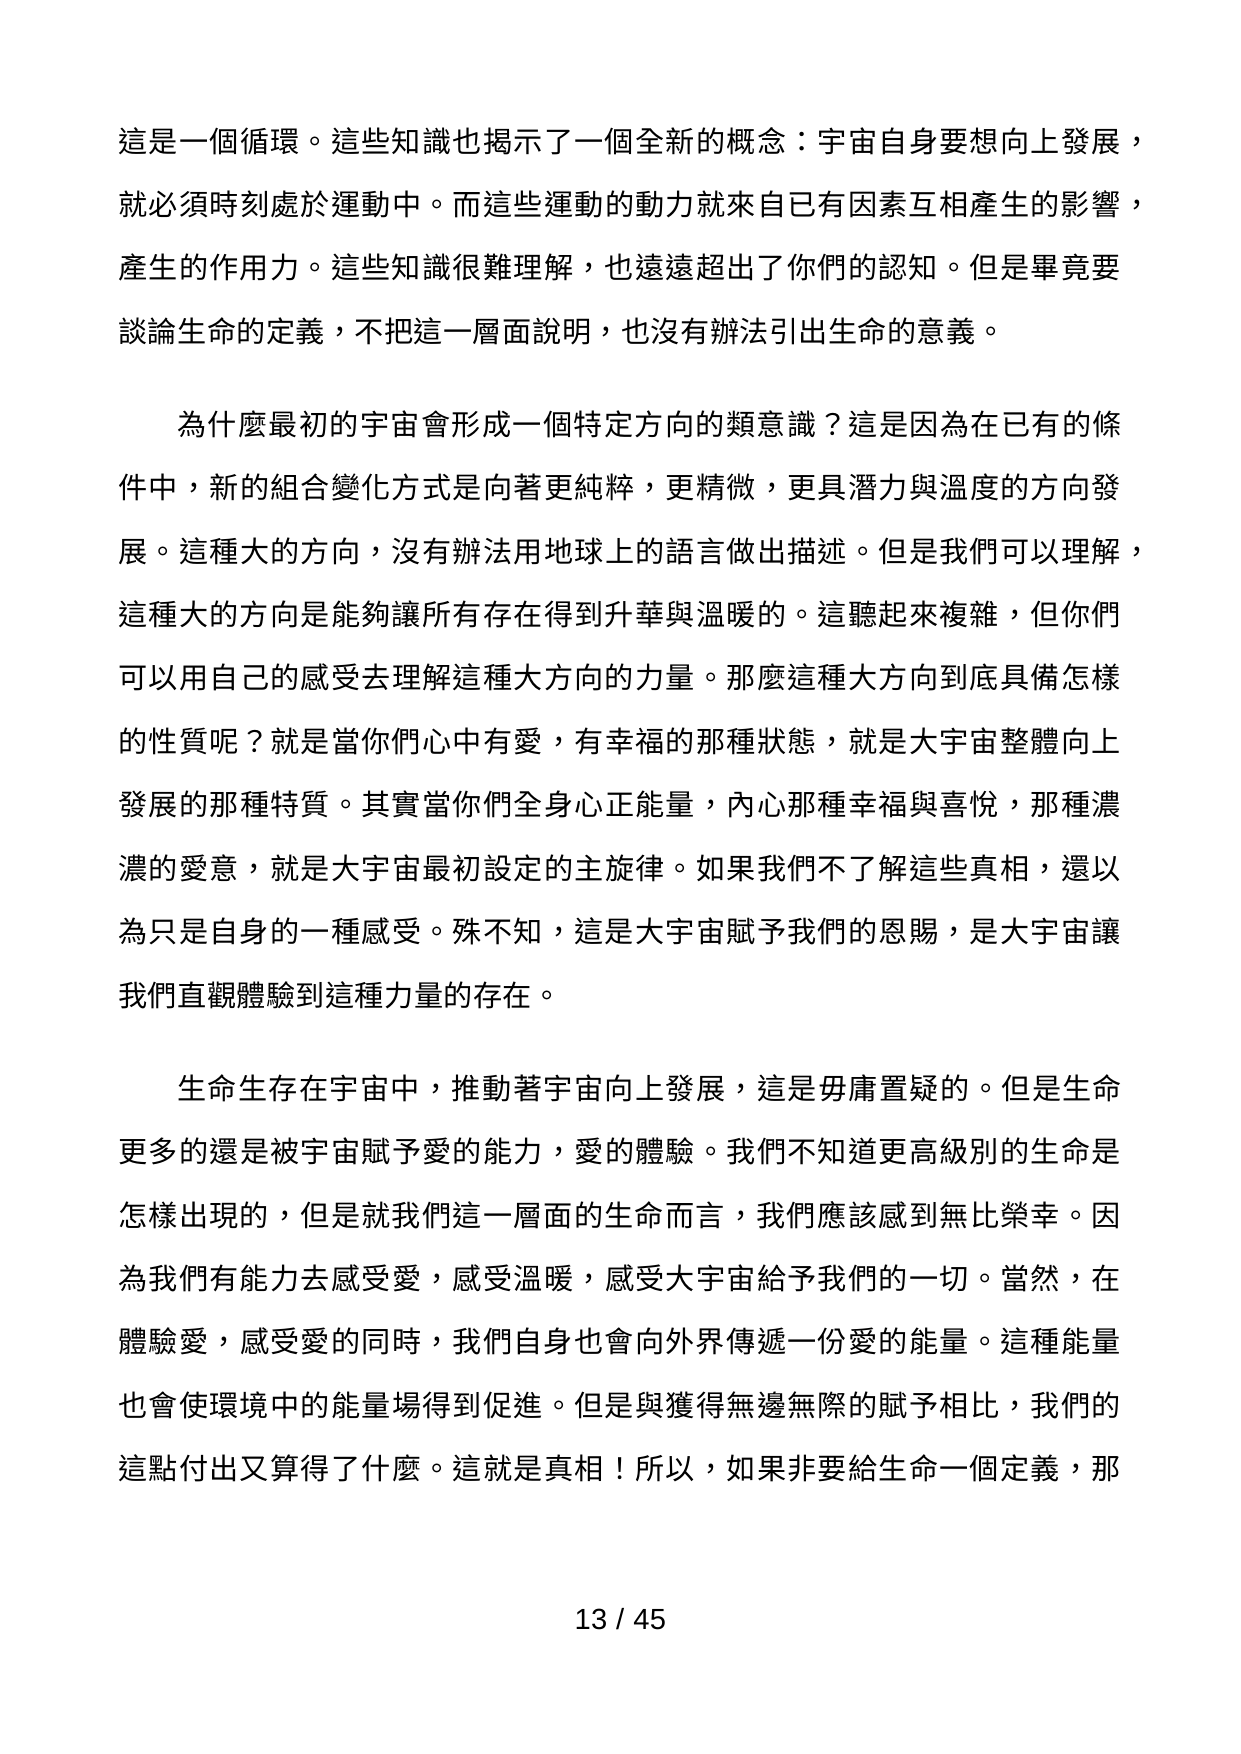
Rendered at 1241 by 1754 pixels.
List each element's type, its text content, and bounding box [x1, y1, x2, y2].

text 為什麼最初的宇宙會形成一個特定方向的類意識？這是因為在已有的條件中，新的組合變化方式是向著更純粹，更精微，更具潛力與溫度的方向發展。這種大的方向，沒有辦法用地球上的語言做出描述。但是我們可以理解，這種大的方向是能夠讓所有存在得到升華與溫暖的。這聽起來複雜，但你們可以用自己的感受去理解這種大方向的力量。那麼這種大方向到底具備怎樣的性質呢？就是當你們心中有愛，有幸福的那種狀態，就是大宇宙整體向上發展的那種特質。其實當你們全身心正能量，內心那種幸福與喜悅，那種濃濃的愛意，就是大宇宙最初設定的主旋律。如果我們不了解這些真相，還以為只是自身的一種感受。殊不知，這是大宇宙賦予我們的恩賜，是大宇宙讓我們直觀體驗到這種力量的存在。 [118, 401, 1122, 1014]
text 生命生存在宇宙中，推動著宇宙向上發展，這是毋庸置疑的。但是生命更多的還是被宇宙賦予愛的能力，愛的體驗。我們不知道更高級別的生命是怎樣出現的，但是就我們這一層面的生命而言，我們應該感到無比榮幸。因為我們有能力去感受愛，感受溫暖，感受大宇宙給予我們的一切。當然，在體驗愛，感受愛的同時，我們自身也會向外界傳遞一份愛的能量。這種能量也會使環境中的能量場得到促進。但是與獲得無邊無際的賦予相比，我們的這點付出又算得了什麼。這就是真相！所以，如果非要給生命一個定義，那 [118, 1065, 1122, 1488]
text 其實只有讓環境中的因素更全面地展現，才能產生出更多元的結果，而更多元的結果又會對已存在的因素產生牽扯，從而帶動整體的轉動。換句話說，不同形式的組合會產生出更加微妙的結果，而這一結果又會對整體的關係鏈產生帶動。也只有不斷為能量場提供更具突破性的力量，才能讓整體的作用力結果獲得帶動。這好比一個固有的關係鏈，要想重新獲得沖擊，就要打破原有關係，創建新的關係，並使之產生連鎖反應。而當這些新關係產生不同個性的力量對原有狀態進行刺激時，就會產生新的變化，帶來新的力量。這是一個循環。這些知識也揭示了一個全新的概念：宇宙自身要想向上發展，就必須時刻處於運動中。而這些運動的動力就來自已有因素互相產生的影響，產生的作用力。這些知識很難理解，也遠遠超出了你們的認知。但是畢竟要談論生命的定義，不把這一層面說明，也沒有辦法引出生命的意義。 [118, 118, 1122, 351]
